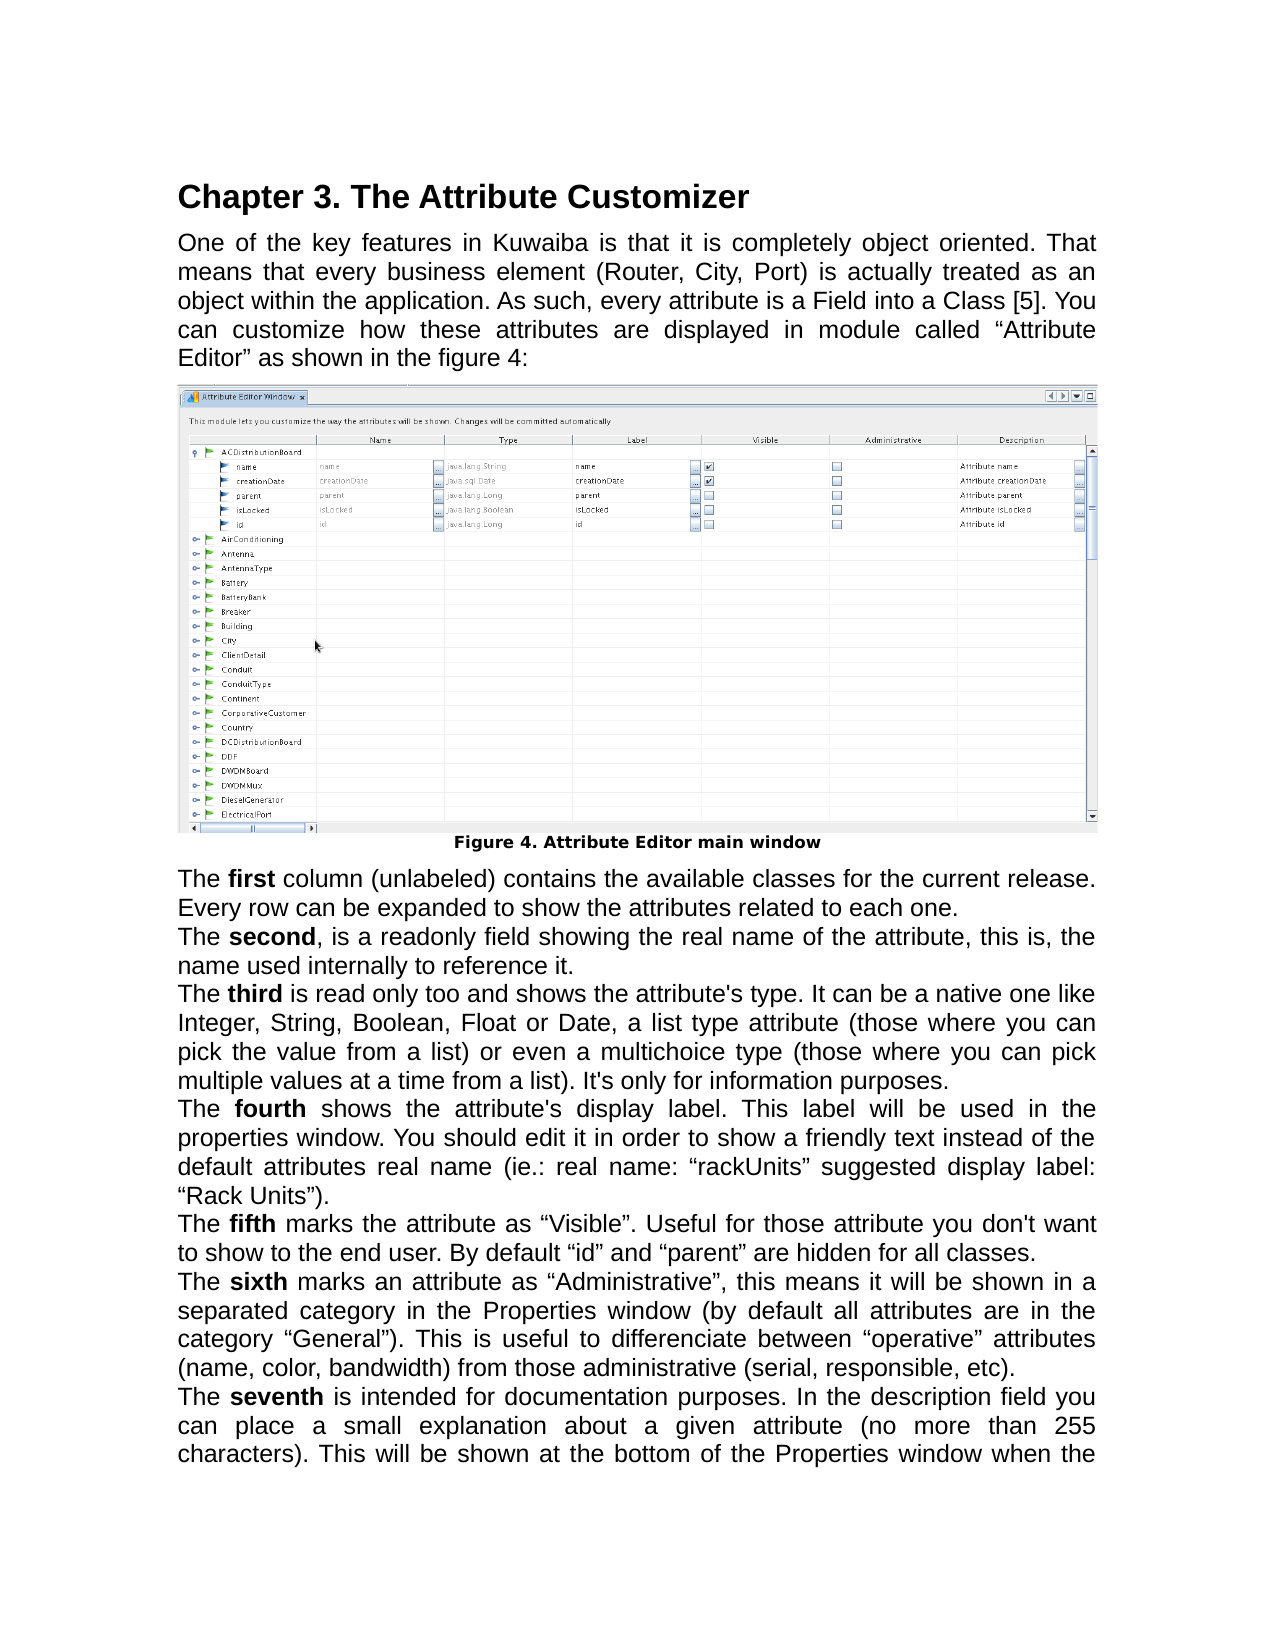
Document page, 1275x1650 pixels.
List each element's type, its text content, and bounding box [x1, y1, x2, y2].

picture [177, 384, 1098, 833]
subtitle Chapter 3. The Attribute Customizer [177, 177, 1098, 216]
text The second, is a readonly field showing the real name of the attribute, this is, the name used internally to reference it. [177, 922, 1098, 979]
text The fifth marks the attribute as “Visible”. Useful for those attribute you don't want to show to the end user. By default “id” and “parent” are hidden for all classes. [177, 1209, 1098, 1267]
text The third is read only too and shows the attribute's type. It can be a native one like Integer, String, Boolean, Float or Date, a list type attribute (those where you can pick the value from a list) or even a multichoice type (those where you can pick multiple values at a time from a list). It's only for information purposes. [177, 979, 1098, 1094]
text The seventh is intended for documentation purposes. In the description field you can place a small explanation about a given attribute (no more than 255 characters). This will be shown at the bottom of the Properties window when the [177, 1382, 1098, 1468]
text The first column (unlabeled) contains the available classes for the current release. Every row can be expanded to show the attributes related to each one. [177, 864, 1098, 922]
text The fourth shows the attribute's display label. This label will be used in the properties window. You should edit it in order to show a friendly text instead of the default attributes real name (ie.: real name: “rackUnits” suggested display label: “Rack Units”). [177, 1094, 1098, 1209]
text Figure 4. Attribute Editor main window [177, 833, 1098, 852]
text One of the key features in Kuwaiba is that it is completely object oriented. That means that every business element (Router, City, Port) is actually treated as an object within the application. As such, every attribute is a Field into a Class [5]. You can customize how these attributes are displayed in module called “Attribute Editor” as shown in the figure 4: [177, 228, 1098, 372]
text The sixth marks an attribute as “Administrative”, this means it will be shown in a separated category in the Properties window (by default all attributes are in the category “General”). This is useful to differenciate between “operative” attributes (name, color, bandwidth) from those administrative (serial, responsible, etc). [177, 1267, 1098, 1382]
